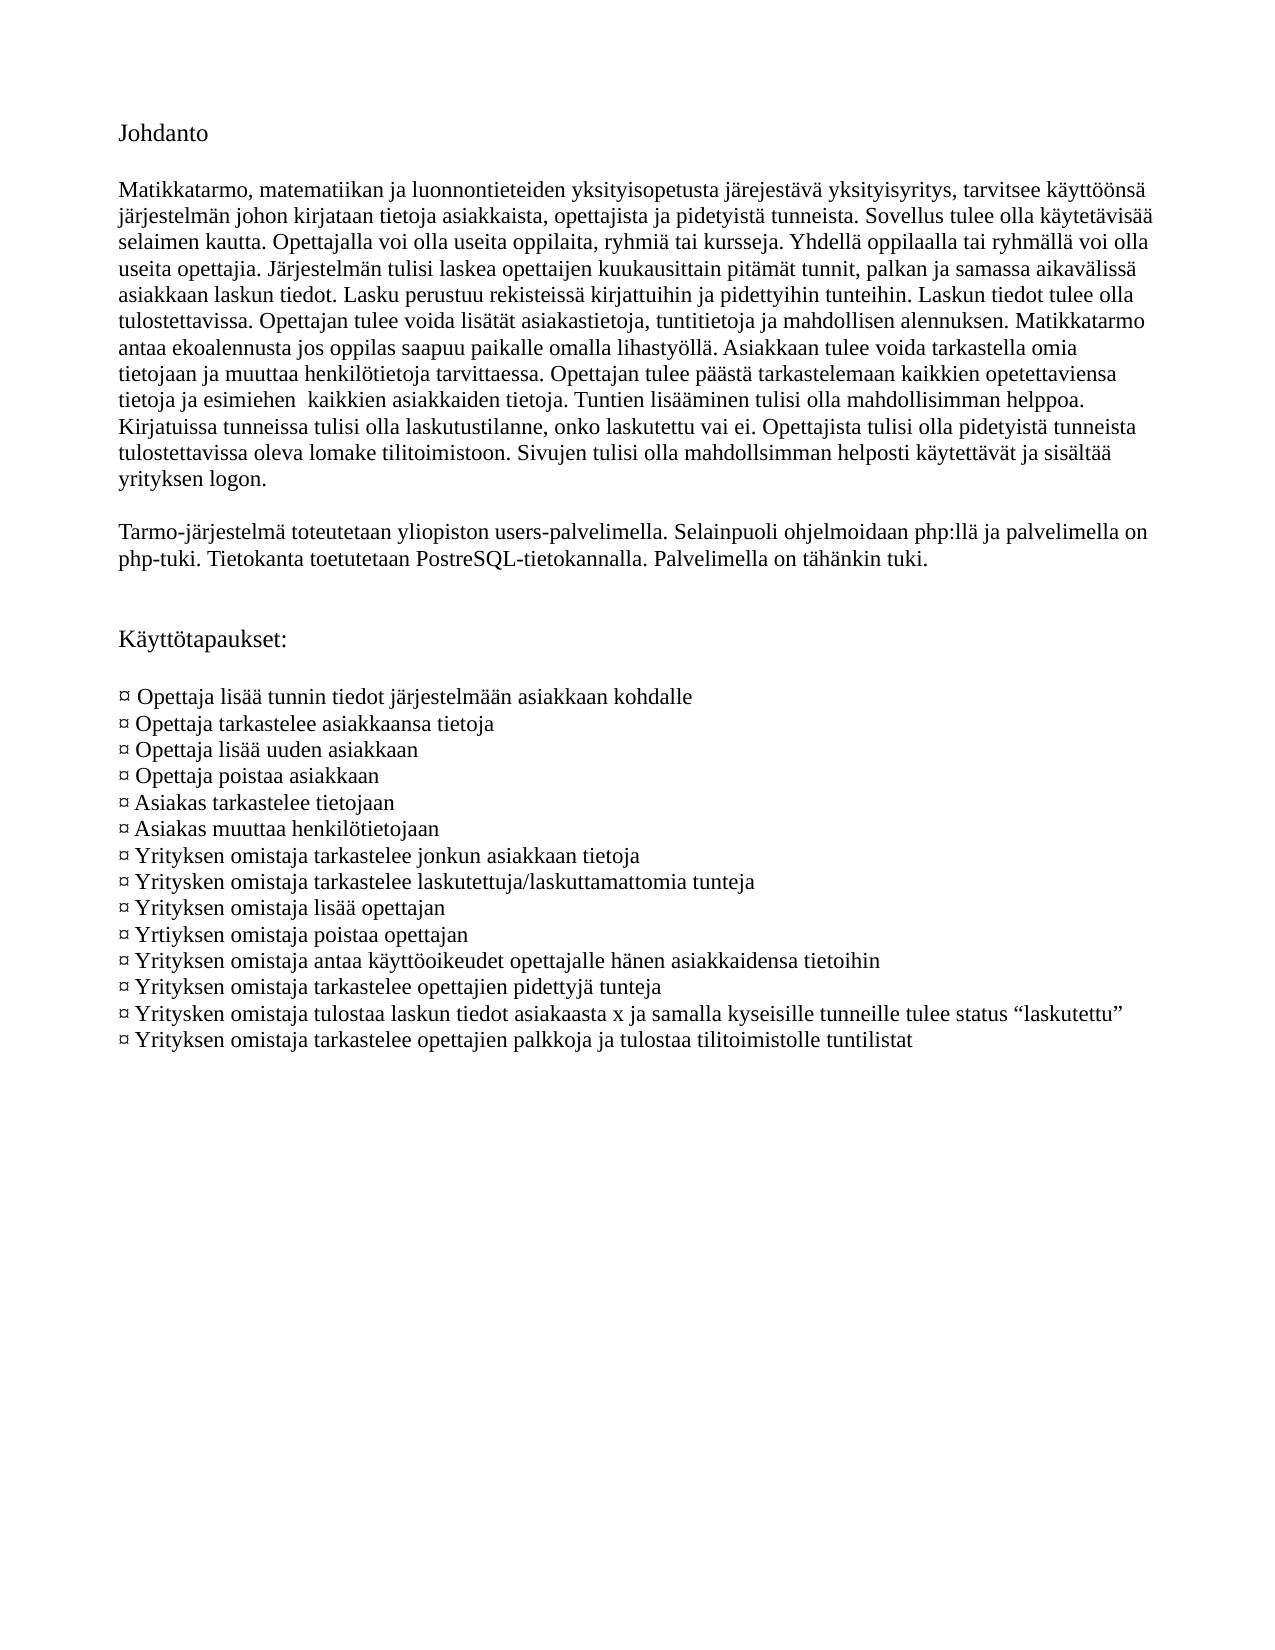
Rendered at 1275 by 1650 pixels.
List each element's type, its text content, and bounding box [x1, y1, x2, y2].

text ¤ Yrityksen omistaja antaa käyttöoikeudet opettajalle hänen asiakkaidensa tietoihin [118, 947, 1157, 973]
text ¤ Yrityksen omistaja tarkastelee opettajien pidettyjä tunteja [118, 973, 1157, 1000]
text ¤ Yrityksen omistaja lisää opettajan [118, 894, 1157, 921]
text ¤ Yrityksen omistaja tarkastelee jonkun asiakkaan tietoja [118, 842, 1157, 868]
text ¤ Yritysken omistaja tulostaa laskun tiedot asiakaasta x ja samalla kyseisille tunneille tulee status “laskutettu” [118, 1000, 1157, 1026]
text ¤ Opettaja tarkastelee asiakkaansa tietoja [118, 710, 1157, 736]
text ¤ Asiakas tarkastelee tietojaan [118, 789, 1157, 815]
text ¤ Yrtiyksen omistaja poistaa opettajan [118, 921, 1157, 947]
text ¤ Opettaja lisää tunnin tiedot järjestelmään asiakkaan kohdalle [118, 681, 1157, 710]
text Tarmo-järjestelmä toteutetaan yliopiston users-palvelimella. Selainpuoli ohjelmoidaan php:llä ja palvelimella on php-tuki. Tietokanta toetutetaan PostreSQL-tietokannalla. Palvelimella on tähänkin tuki. [118, 518, 1157, 571]
text ¤ Yritysken omistaja tarkastelee laskutettuja/laskuttamattomia tunteja [118, 868, 1157, 894]
text Matikkatarmo, matematiikan ja luonnontieteiden yksityisopetusta järejestävä yksityisyritys, tarvitsee käyttöönsä järjestelmän johon kirjataan tietoja asiakkaista, opettajista ja pidetyistä tunneista. Sovellus tulee olla käytetävisää selaimen kautta. Opettajalla voi olla useita oppilaita, ryhmiä tai kursseja. Yhdellä oppilaalla tai ryhmällä voi olla useita opettajia. Järjestelmän tulisi laskea opettaijen kuukausittain pitämät tunnit, palkan ja samassa aikavälissä asiakkaan laskun tiedot. Lasku perustuu rekisteissä kirjattuihin ja pidettyihin tunteihin. Laskun tiedot tulee olla tulostettavissa. Opettajan tulee voida lisätät asiakastietoja, tuntitietoja ja mahdollisen alennuksen. Matikkatarmo antaa ekoalennusta jos oppilas saapuu paikalle omalla lihastyöllä. Asiakkaan tulee voida tarkastella omia tietojaan ja muuttaa henkilötietoja tarvittaessa. Opettajan tulee päästä tarkastelemaan kaikkien opetettaviensa tietoja ja esimiehen kaikkien asiakkaiden tietoja. Tuntien lisääminen tulisi olla mahdollisimman helppoa. Kirjatuissa tunneissa tulisi olla laskutustilanne, onko laskutettu vai ei. Opettajista tulisi olla pidetyistä tunneista tulostettavissa oleva lomake tilitoimistoon. Sivujen tulisi olla mahdollsimman helposti käytettävät ja sisältää yrityksen logon. [118, 176, 1157, 492]
text Johdanto [118, 118, 1157, 147]
text ¤ Yrityksen omistaja tarkastelee opettajien palkkoja ja tulostaa tilitoimistolle tuntilistat [118, 1026, 1157, 1052]
text ¤ Opettaja lisää uuden asiakkaan [118, 736, 1157, 763]
text ¤ Opettaja poistaa asiakkaan [118, 763, 1157, 789]
text Käyttötapaukset: [118, 624, 1157, 652]
text ¤ Asiakas muuttaa henkilötietojaan [118, 815, 1157, 842]
